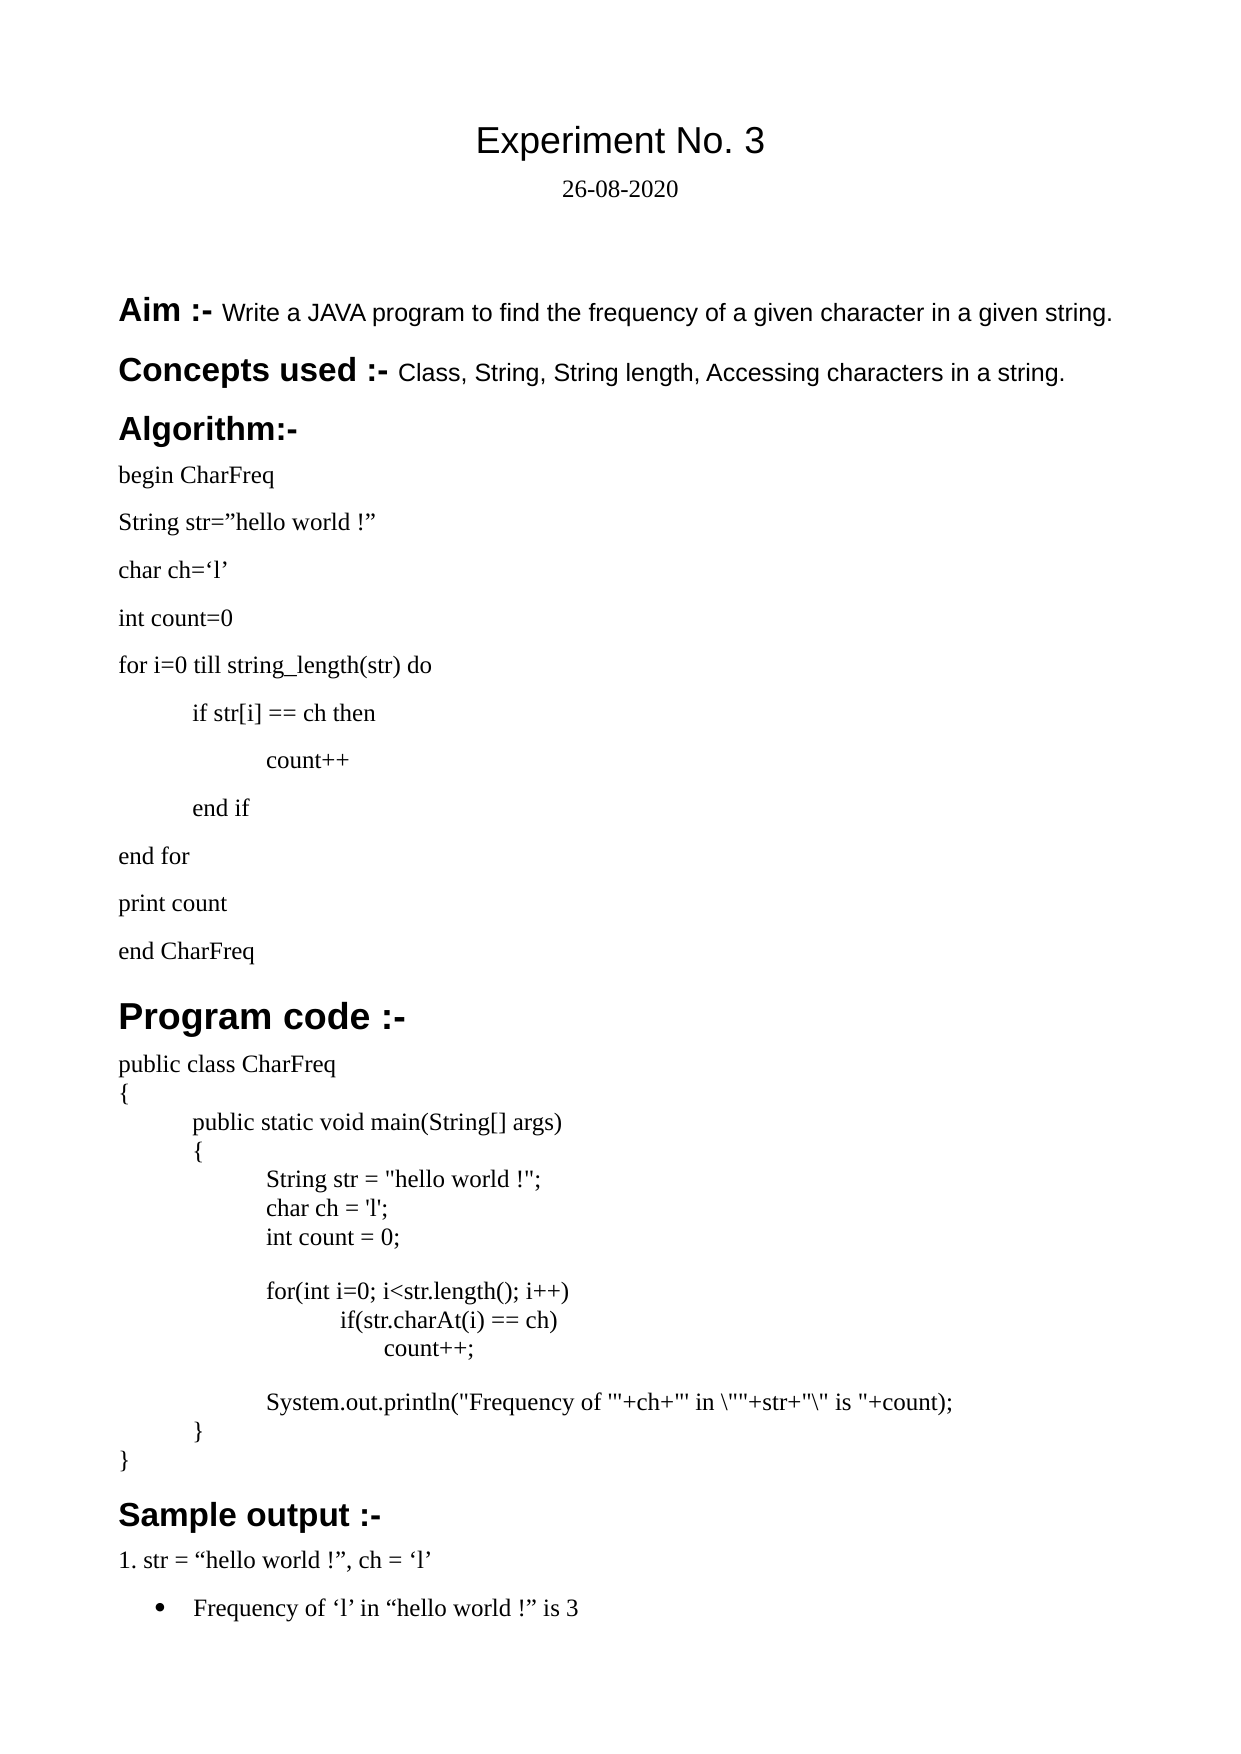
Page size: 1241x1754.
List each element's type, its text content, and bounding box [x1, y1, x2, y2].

text if(str.charAt(i) == ch) [118, 1305, 1122, 1333]
text System.out.println("Frequency of '"+ch+"' in \""+str+"\" is "+count); [118, 1387, 1122, 1416]
text count++ [118, 746, 1122, 774]
text String str = "hello world !"; [118, 1164, 1122, 1193]
text { [118, 1136, 1122, 1164]
text print count [118, 888, 1122, 917]
text char ch=‘l’ [118, 555, 1122, 584]
subtitle Experiment No. 3 [118, 118, 1122, 161]
text end for [118, 841, 1122, 869]
text for i=0 till string_length(str) do [118, 650, 1122, 679]
subtitle Algorithm:- [118, 409, 1122, 447]
list begin CharFreq [118, 460, 1122, 489]
text 1. str = “hello world !”, ch = ‘l’ [118, 1546, 1122, 1574]
text int count=0 [118, 603, 1122, 631]
text end CharFreq [118, 936, 1122, 965]
text { [118, 1078, 1122, 1107]
text public class CharFreq [118, 1049, 1122, 1078]
text for(int i=0; i<str.length(); i++) [118, 1276, 1122, 1305]
text if str[i] == ch then [118, 698, 1122, 727]
text } [118, 1416, 1122, 1445]
subtitle Program code :- [118, 994, 1122, 1037]
subtitle Sample output :- [118, 1494, 1122, 1533]
list Frequency of ‘l’ in “hello world !” is 3 [156, 1593, 1122, 1622]
subtitle Concepts used :- Class, String, String length, Accessing characters in a string. [118, 350, 1122, 388]
text int count = 0; [118, 1222, 1122, 1251]
subtitle Aim :- Write a JAVA program to find the frequency of a given character in a given string. [118, 290, 1122, 329]
text } [118, 1445, 1122, 1474]
text 26-08-2020 [118, 174, 1122, 202]
text public static void main(String[] args) [118, 1107, 1122, 1136]
text count++; [118, 1333, 1122, 1362]
text end if [118, 793, 1122, 822]
text char ch = 'l'; [118, 1193, 1122, 1222]
text String str=”hello world !” [118, 507, 1122, 536]
